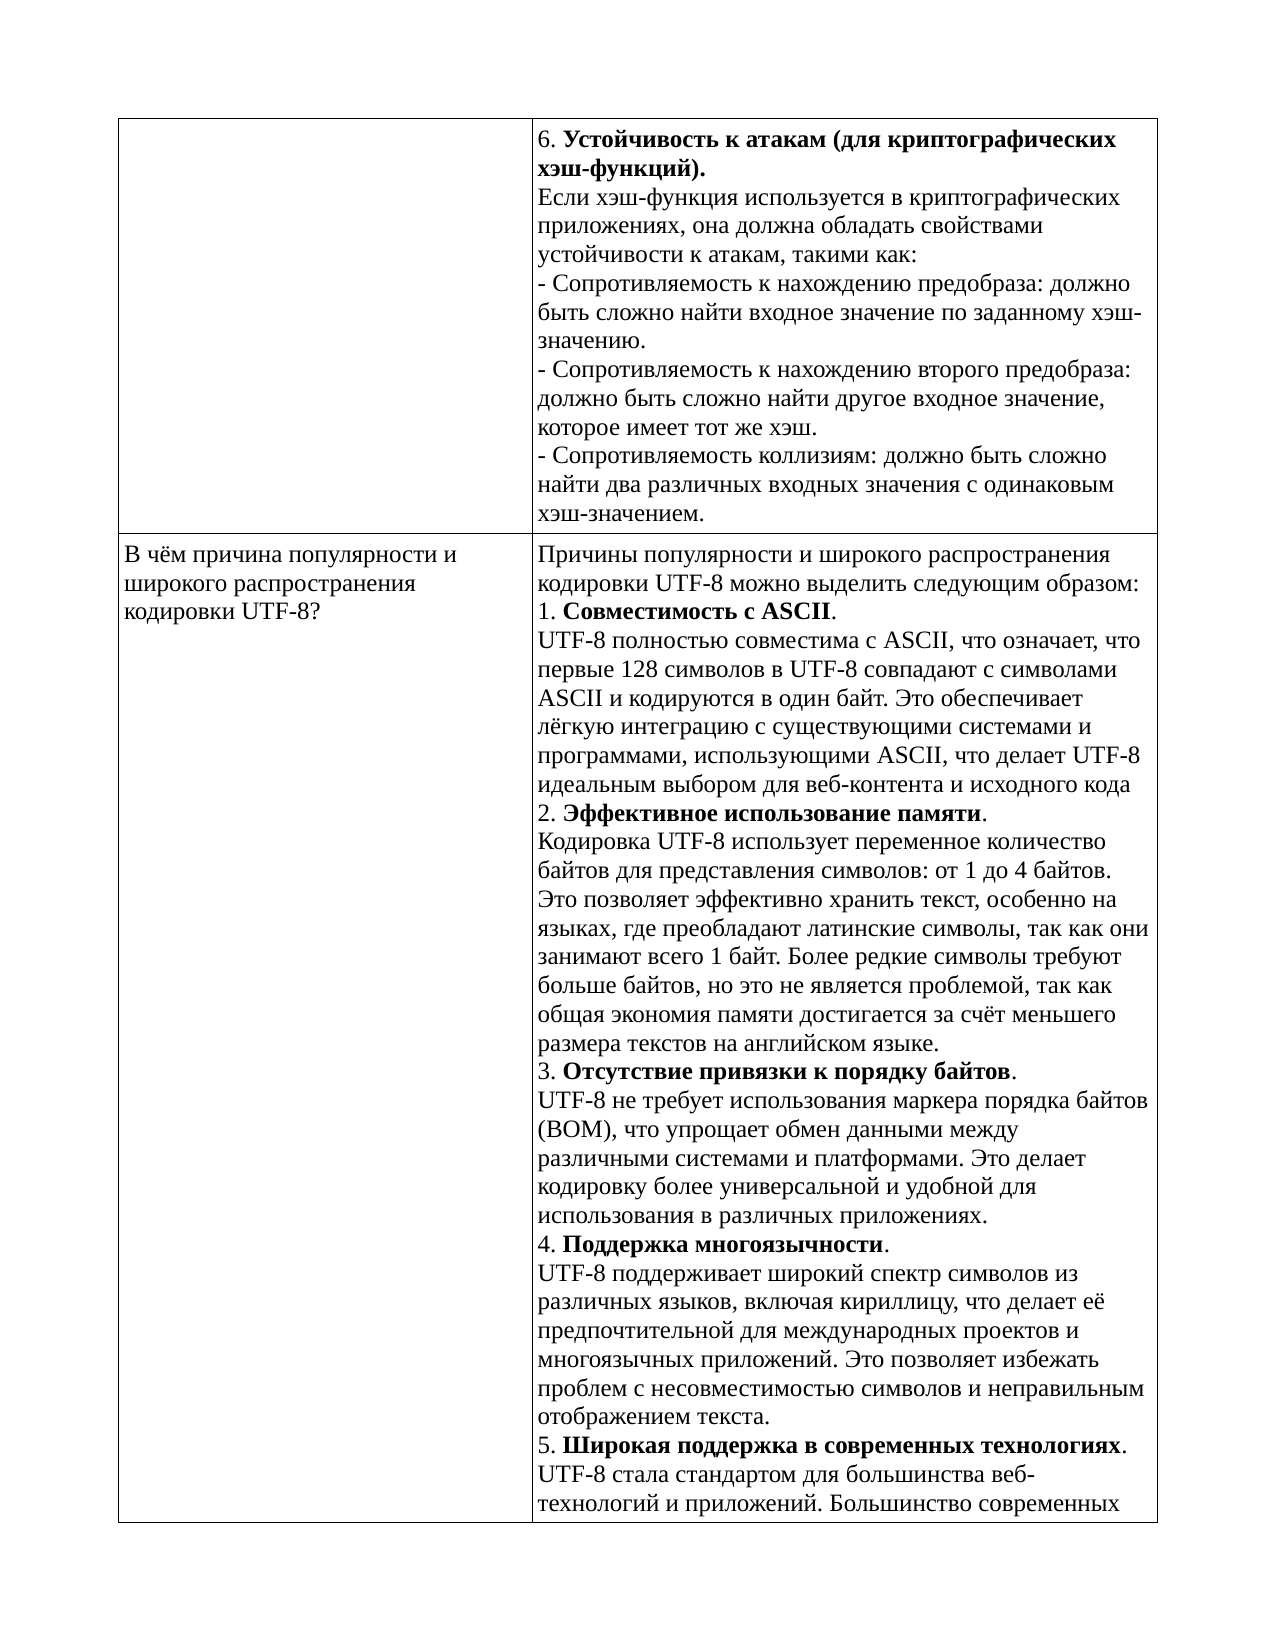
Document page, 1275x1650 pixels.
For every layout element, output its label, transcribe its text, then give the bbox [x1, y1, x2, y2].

table_cell [119, 119, 532, 533]
table_cell Причины популярности и широкого распространения кодировки UTF-8 можно выделить следующим образом: 1. Совместимость с ASCII. UTF-8 полностью совместима с ASCII, что означает, что первые 128 символов в UTF-8 совпадают с символами ASCII и кодируются в один байт. Это обеспечивает лёгкую интеграцию с существующими системами и программами, использующими ASCII, что делает UTF-8 идеальным выбором для веб-контента и исходного кода 2. Эффективное использование памяти. Кодировка UTF-8 использует переменное количество байтов для представления символов: от 1 до 4 байтов. Это позволяет эффективно хранить текст, особенно на языках, где преобладают латинские символы, так как они занимают всего 1 байт. Более редкие символы требуют больше байтов, но это не является проблемой, так как общая экономия памяти достигается за счёт меньшего размера текстов на английском языке. 3. Отсутствие привязки к порядку байтов. UTF-8 не требует использования маркера порядка байтов (BOM), что упрощает обмен данными между различными системами и платформами. Это делает кодировку более универсальной и удобной для использования в различных приложениях. 4. Поддержка многоязычности. UTF-8 поддерживает широкий спектр символов из различных языков, включая кириллицу, что делает её предпочтительной для международных проектов и многоязычных приложений. Это позволяет избежать проблем с несовместимостью символов и неправильным отображением текста. 5. Широкая поддержка в современных технологиях. UTF-8 стала стандартом для большинства веб-технологий и приложений. Большинство современных [533, 534, 1157, 1522]
table_cell 6. Устойчивость к атакам (для криптографических хэш-функций). Если хэш-функция используется в криптографических приложениях, она должна обладать свойствами устойчивости к атакам, такими как: - Сопротивляемость к нахождению предобраза: должно быть сложно найти входное значение по заданному хэш-значению. - Сопротивляемость к нахождению второго предобраза: должно быть сложно найти другое входное значение, которое имеет тот же хэш. - Сопротивляемость коллизиям: должно быть сложно найти два различных входных значения с одинаковым хэш-значением. [533, 119, 1157, 533]
table_cell В чём причина популярности и широкого распространения кодировки UTF-8? [119, 534, 532, 1522]
